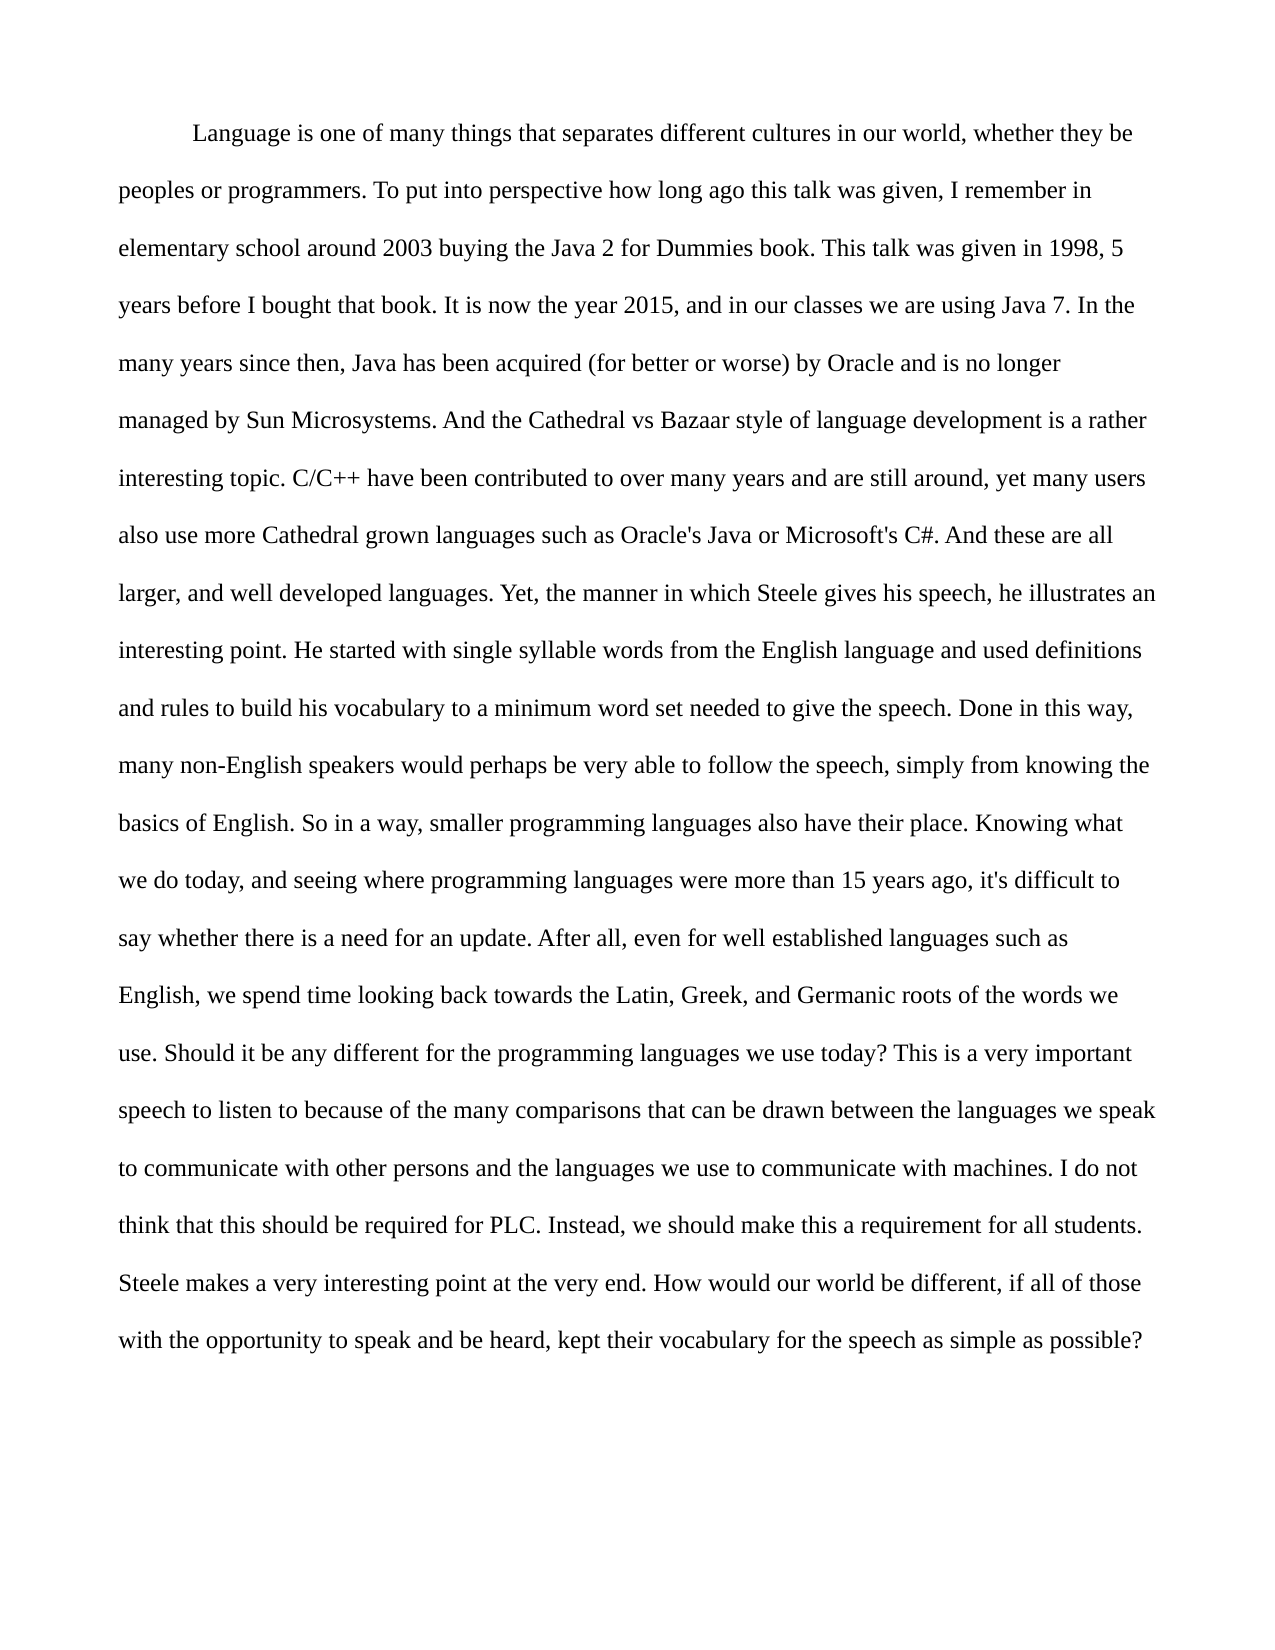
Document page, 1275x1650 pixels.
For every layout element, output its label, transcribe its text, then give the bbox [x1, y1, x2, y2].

text Language is one of many things that separates different cultures in our world, whether they be peoples or programmers. To put into perspective how long ago this talk was given, I remember in elementary school around 2003 buying the Java 2 for Dummies book. This talk was given in 1998, 5 years before I bought that book. It is now the year 2015, and in our classes we are using Java 7. In the many years since then, Java has been acquired (for better or worse) by Oracle and is no longer managed by Sun Microsystems. And the Cathedral vs Bazaar style of language development is a rather interesting topic. C/C++ have been contributed to over many years and are still around, yet many users also use more Cathedral grown languages such as Oracle's Java or Microsoft's C#. And these are all larger, and well developed languages. Yet, the manner in which Steele gives his speech, he illustrates an interesting point. He started with single syllable words from the English language and used definitions and rules to build his vocabulary to a minimum word set needed to give the speech. Done in this way, many non-English speakers would perhaps be very able to follow the speech, simply from knowing the basics of English. So in a way, smaller programming languages also have their place. Knowing what we do today, and seeing where programming languages were more than 15 years ago, it's difficult to say whether there is a need for an update. After all, even for well established languages such as English, we spend time looking back towards the Latin, Greek, and Germanic roots of the words we use. Should it be any different for the programming languages we use today? This is a very important speech to listen to because of the many comparisons that can be drawn between the languages we speak to communicate with other persons and the languages we use to communicate with machines. I do not think that this should be required for PLC. Instead, we should make this a requirement for all students. Steele makes a very interesting point at the very end. How would our world be different, if all of those with the opportunity to speak and be heard, kept their vocabulary for the speech as simple as possible? [118, 118, 1157, 1354]
